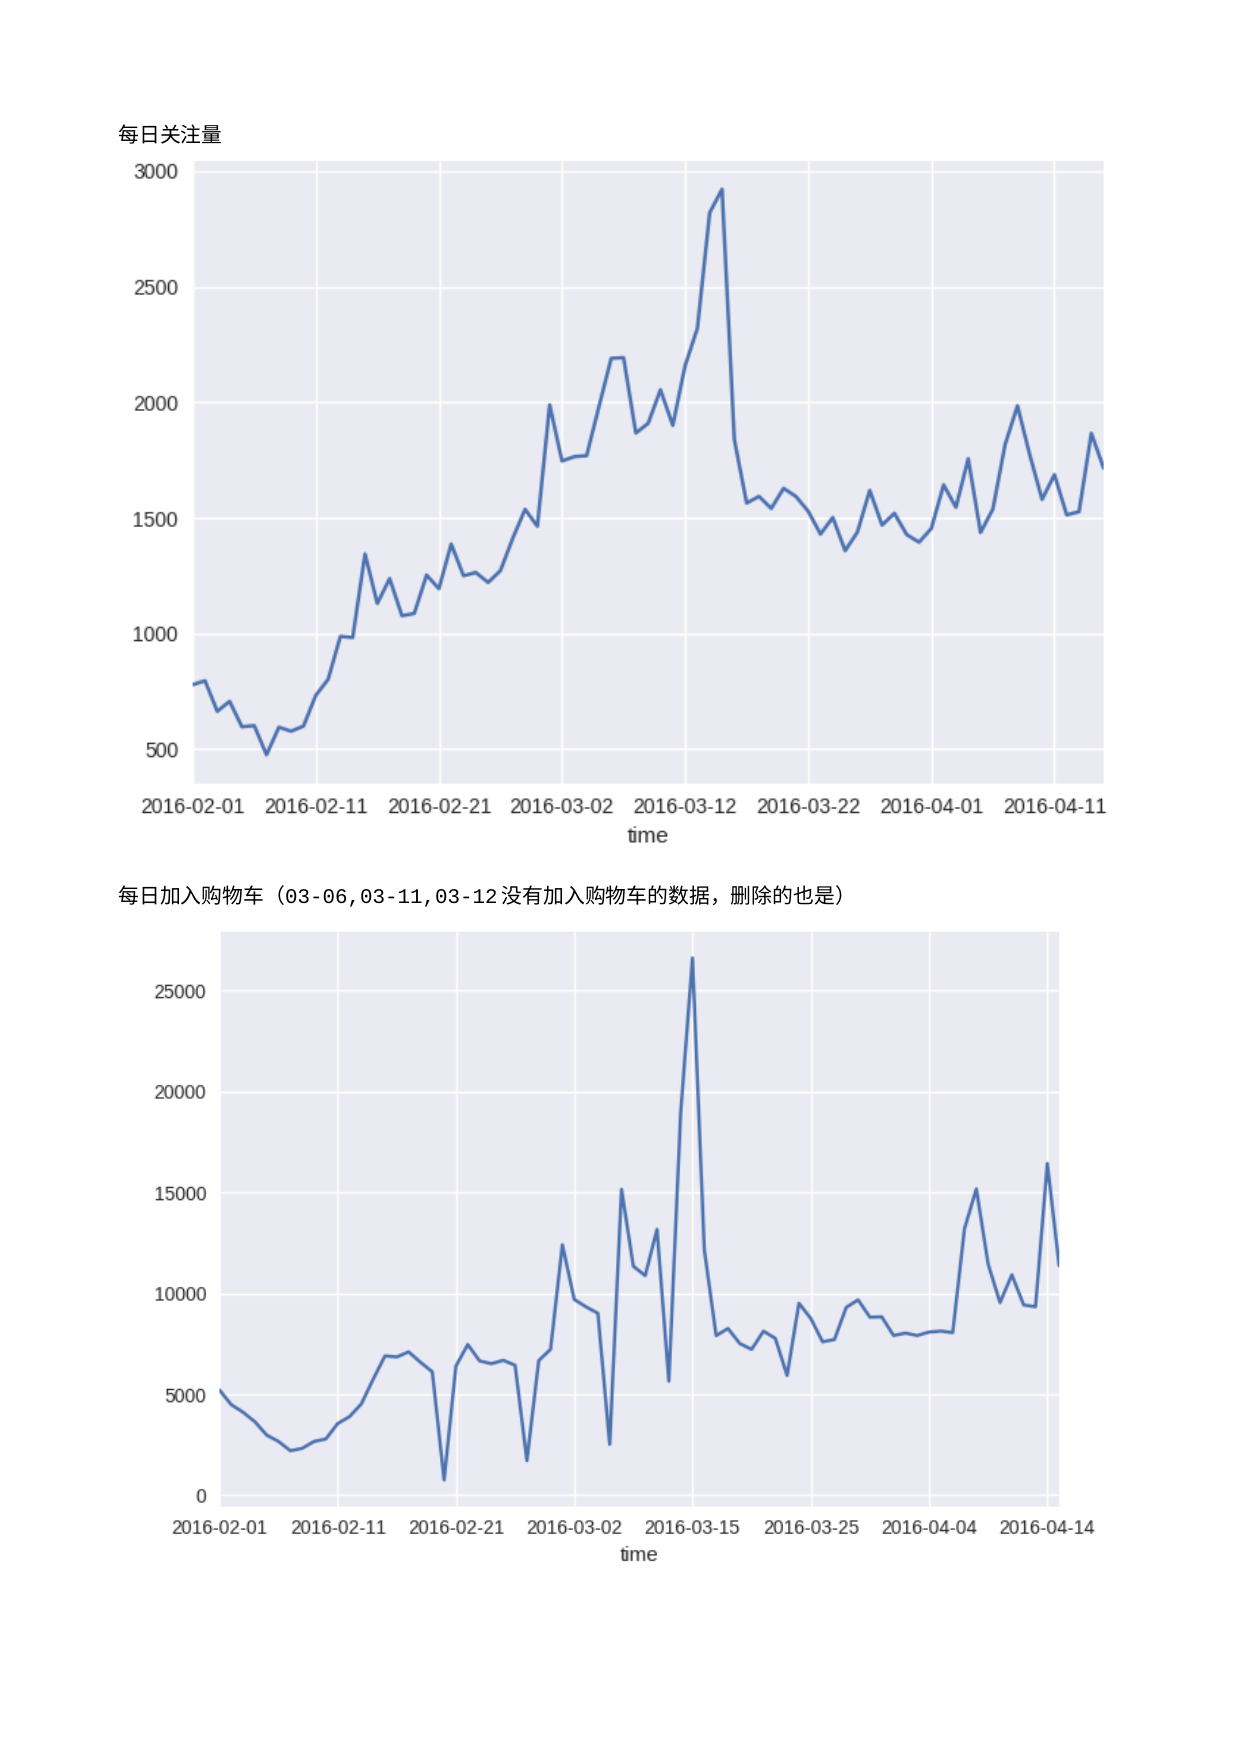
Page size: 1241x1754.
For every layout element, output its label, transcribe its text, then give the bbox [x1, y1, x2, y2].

text 每日关注量 [118, 118, 1122, 148]
picture [118, 909, 1123, 1572]
text 每日加入购物车（03-06,03-11,03-12没有加入购物车的数据，删除的也是） [118, 879, 1122, 909]
picture [118, 148, 1123, 856]
